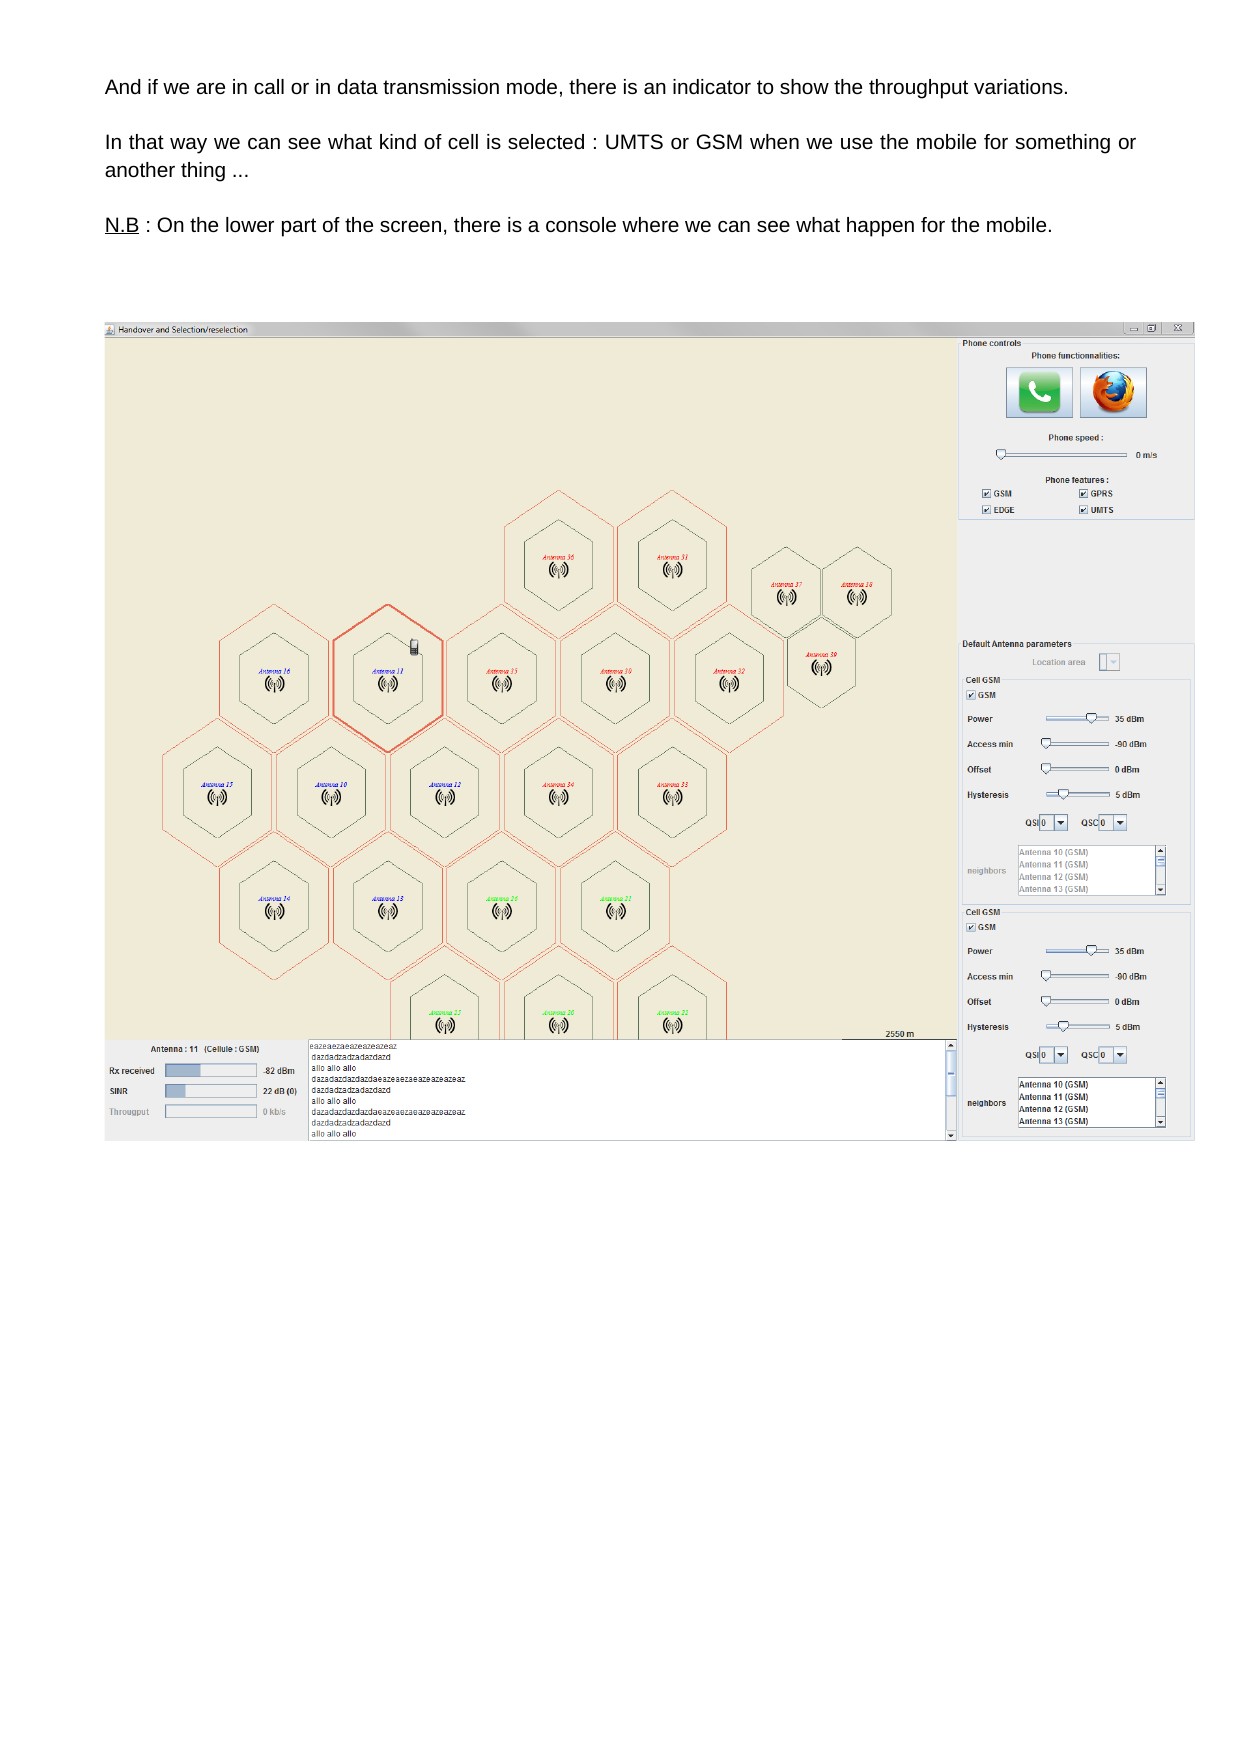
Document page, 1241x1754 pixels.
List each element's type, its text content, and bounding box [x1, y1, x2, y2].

text N.B : On the lower part of the screen, there is a console where we can see what happen for the mobile. [104, 212, 1138, 236]
text In that way we can see what kind of cell is selected : UMTS or GSM when we use the mobile for something or another thing ... [104, 130, 1138, 181]
text And if we are in call or in data transmission mode, there is an indicator to show the throughput variations. [104, 75, 1138, 99]
